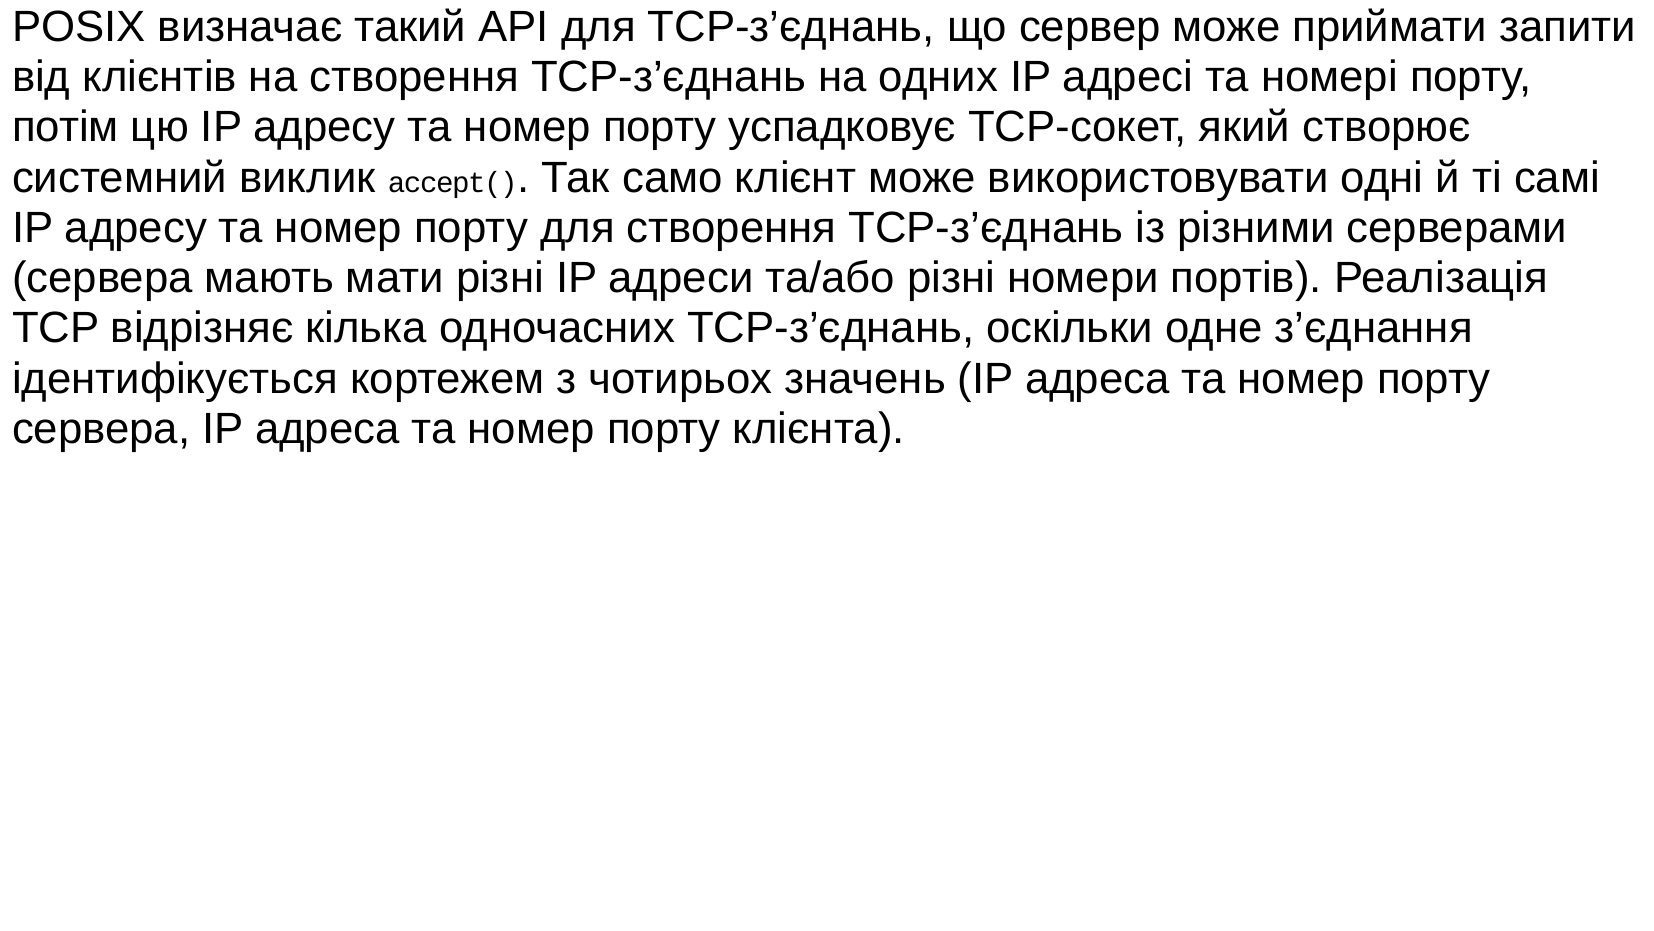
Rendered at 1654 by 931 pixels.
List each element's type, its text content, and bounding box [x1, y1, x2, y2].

text POSIX визначає такий API для TCP-з’єднань, що сервер може приймати запити від клієнтів на створення TCP-з’єднань на одних IP адресі та номері порту, потім цю IP адресу та номер порту успадковує TCP-сокет, який створює системний виклик accept(). Так само клієнт може використовувати одні й ті самі IP адресу та номер порту для створення TCP-з’єднань із різними серверами (сервера мають мати різні IP адреси та/або різні номери портів). Реалізація TCP відрізняє кілька одночасних TCP-з’єднань, оскільки одне з’єднання ідентифікується кортежем з чотирьох значень (IP адреса та номер порту сервера, IP адреса та номер порту клієнта). [12, 0, 1642, 453]
